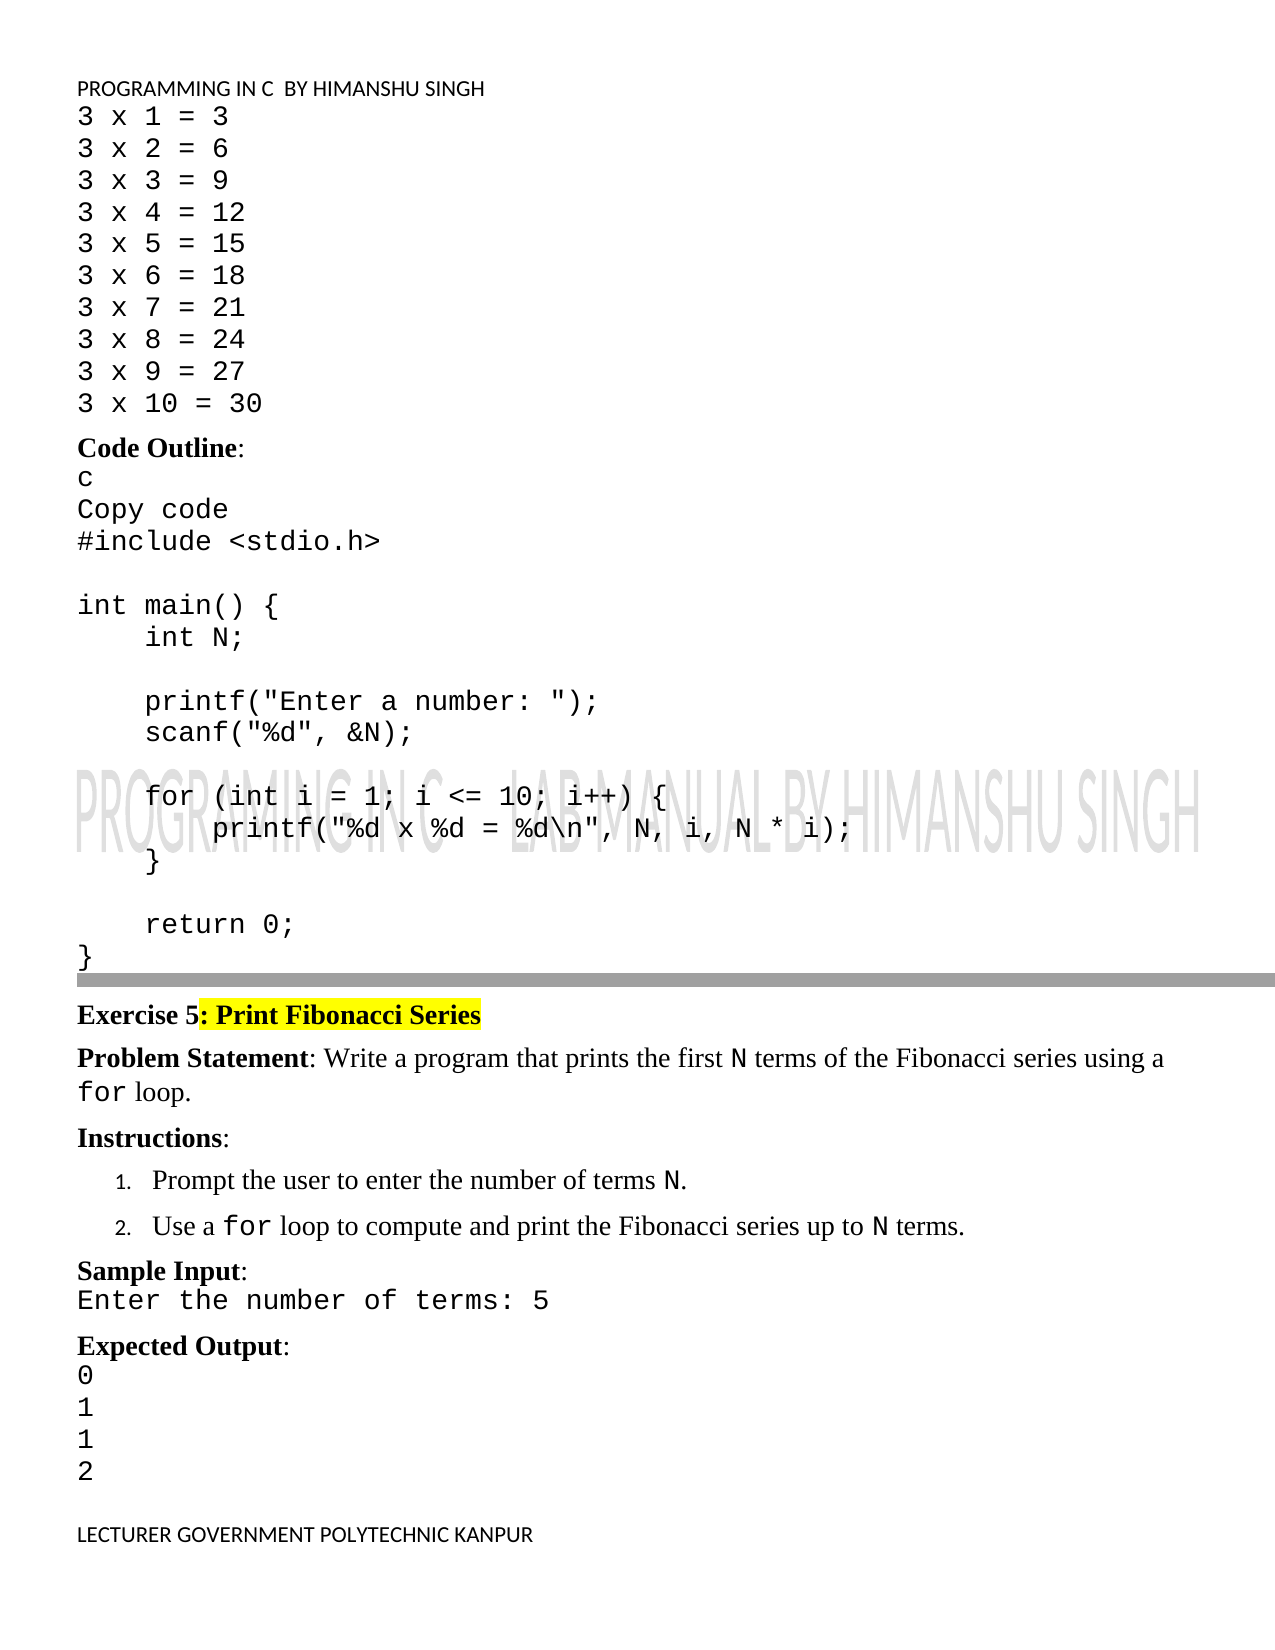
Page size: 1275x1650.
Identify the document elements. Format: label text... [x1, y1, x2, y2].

text c [77, 463, 1198, 495]
text 1 [77, 1425, 1198, 1457]
text for (int i = 1; i <= 10; i++) { [822, 782, 844, 814]
text 3 x 4 = 12 [77, 197, 1198, 229]
text for (int i = 1; i <= 10; i++) { [330, 782, 368, 814]
text 3 x 3 = 9 [77, 166, 1198, 197]
text for (int i = 1; i <= 10; i++) { [1148, 782, 1174, 814]
text for (int i = 1; i <= 10; i++) { [517, 782, 539, 814]
text printf("%d x %d = %d\n", N, i, N * i); [891, 814, 916, 846]
text } [77, 942, 1198, 973]
text printf("%d x %d = %d\n", N, i, N * i); [1059, 814, 1092, 846]
text #include <stdio.h> [77, 527, 1198, 559]
text 1 [77, 1393, 1198, 1425]
text for (int i = 1; i <= 10; i++) { [162, 782, 189, 814]
text Problem Statement: Write a program that prints the first N terms of the Fibonacci series using a for loop. [77, 1041, 1198, 1110]
text 3 x 9 = 27 [77, 357, 1198, 389]
text 3 x 10 = 30 [77, 389, 1198, 421]
text for (int i = 1; i <= 10; i++) { [576, 782, 597, 814]
text Copy code [77, 495, 1198, 527]
text Enter the number of terms: 5 [77, 1286, 1198, 1318]
text } [77, 846, 1198, 878]
text return 0; [77, 910, 1198, 942]
text for (int i = 1; i <= 10; i++) { [759, 782, 785, 814]
text int main() { [77, 591, 1198, 623]
text Expected Output: [77, 1328, 1198, 1361]
text 3 x 5 = 15 [77, 229, 1198, 261]
text 3 x 8 = 24 [77, 325, 1198, 357]
text 0 [77, 1361, 1198, 1393]
text int N; [77, 623, 1198, 655]
text 2 [77, 1457, 1198, 1488]
text 3 x 2 = 6 [77, 134, 1198, 166]
text Code Outline: [77, 431, 1198, 463]
text scanf("%d", &N); [77, 718, 1198, 750]
text Sample Input: [77, 1254, 1198, 1286]
text 3 x 6 = 18 [77, 261, 1198, 293]
text printf("%d x %d = %d\n", N, i, N * i); [425, 814, 512, 846]
text 3 x 1 = 3 [77, 102, 1198, 134]
text for (int i = 1; i <= 10; i++) { [1062, 782, 1084, 814]
text Instructions: [77, 1121, 1198, 1153]
list Prompt the user to enter the number of terms N. [114, 1163, 1198, 1198]
text for (int i = 1; i <= 10; i++) { [425, 782, 512, 814]
text printf("%d x %d = %d\n", N, i, N * i); [602, 814, 627, 846]
text printf("Enter a number: "); [77, 687, 1198, 718]
list Use a for loop to compute and print the Fibonacci series up to N terms. [114, 1209, 1198, 1243]
text 3 x 7 = 21 [77, 293, 1198, 325]
text Exercise 5: Print Fibonacci Series [77, 998, 1198, 1030]
text printf("%d x %d = %d\n", N, i, N * i); [759, 814, 785, 846]
